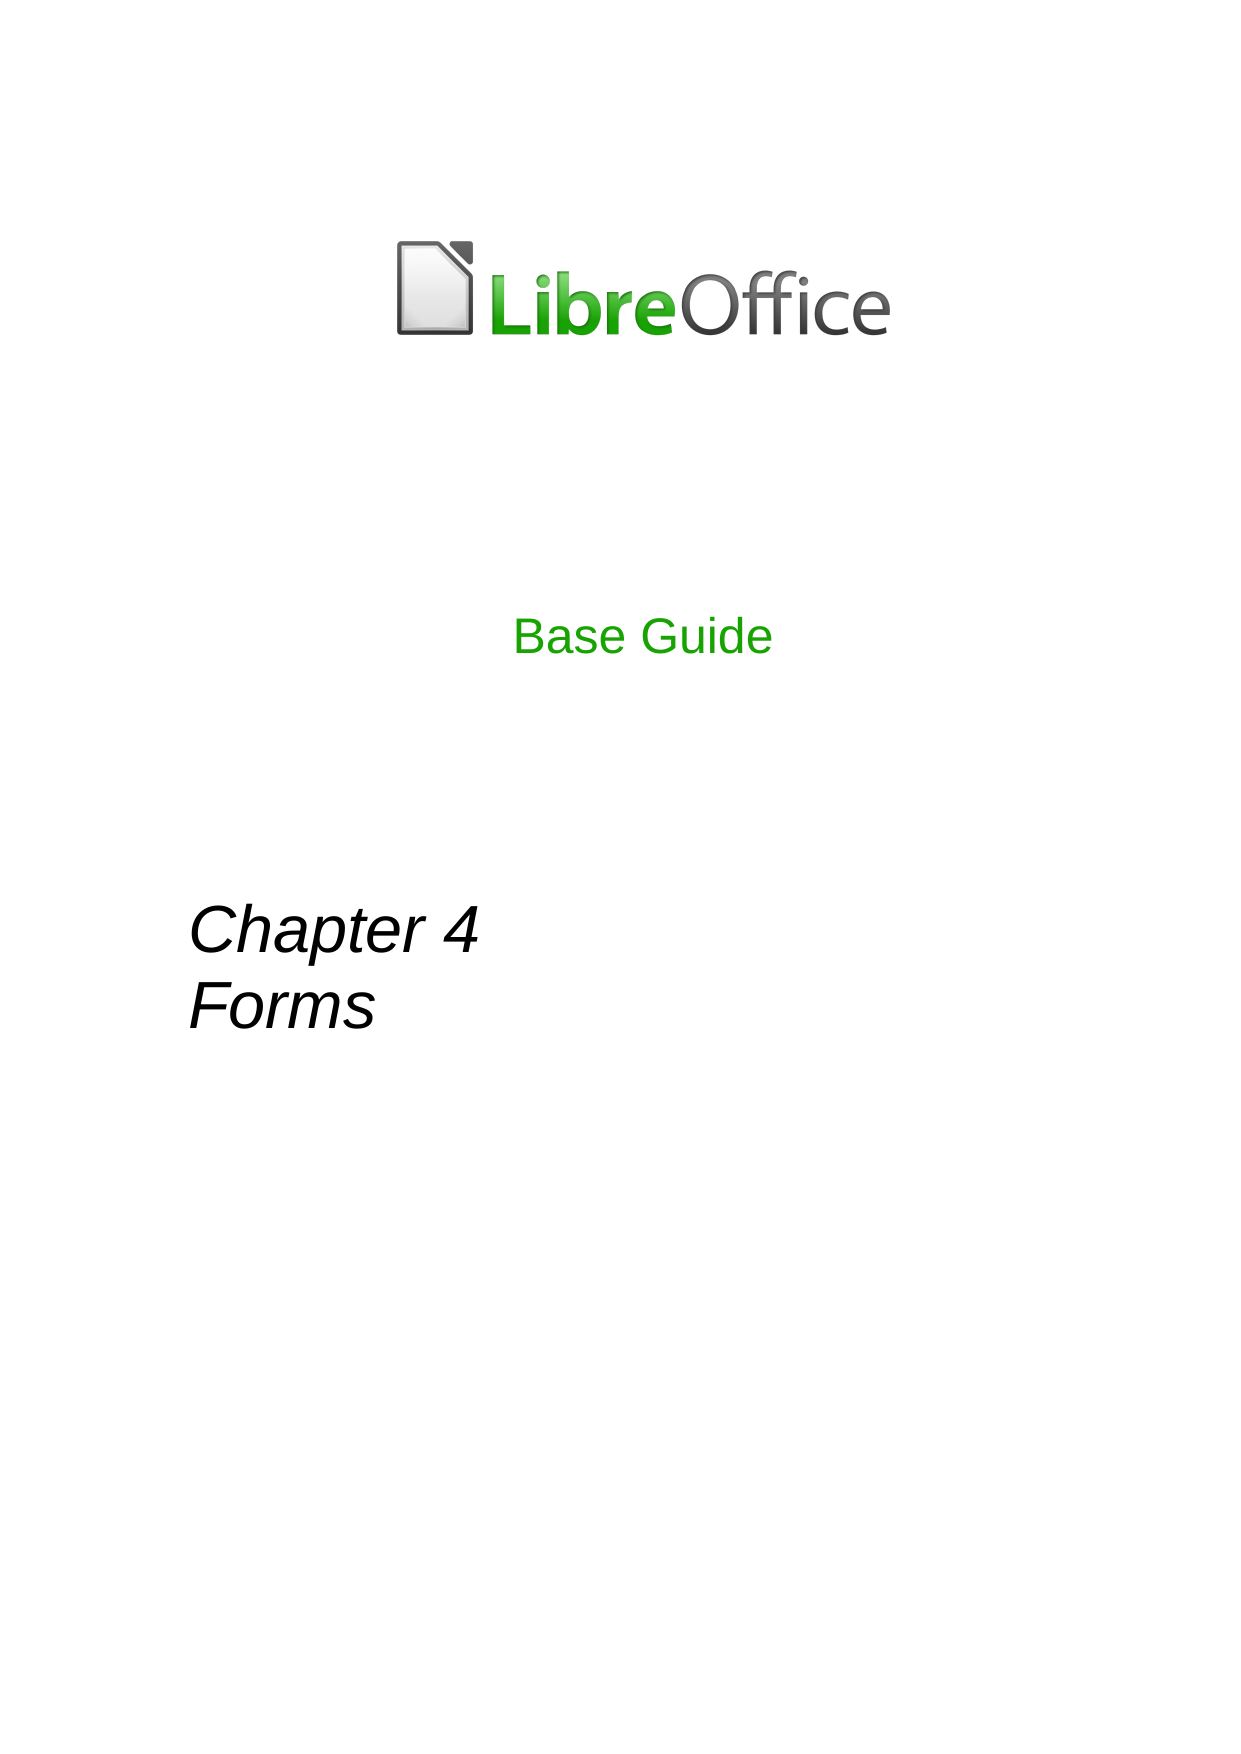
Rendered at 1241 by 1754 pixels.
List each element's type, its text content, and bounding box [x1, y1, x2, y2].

picture [392, 236, 893, 342]
title Chapter 4 Forms [188, 889, 1098, 1043]
text Base Guide [188, 607, 1098, 664]
